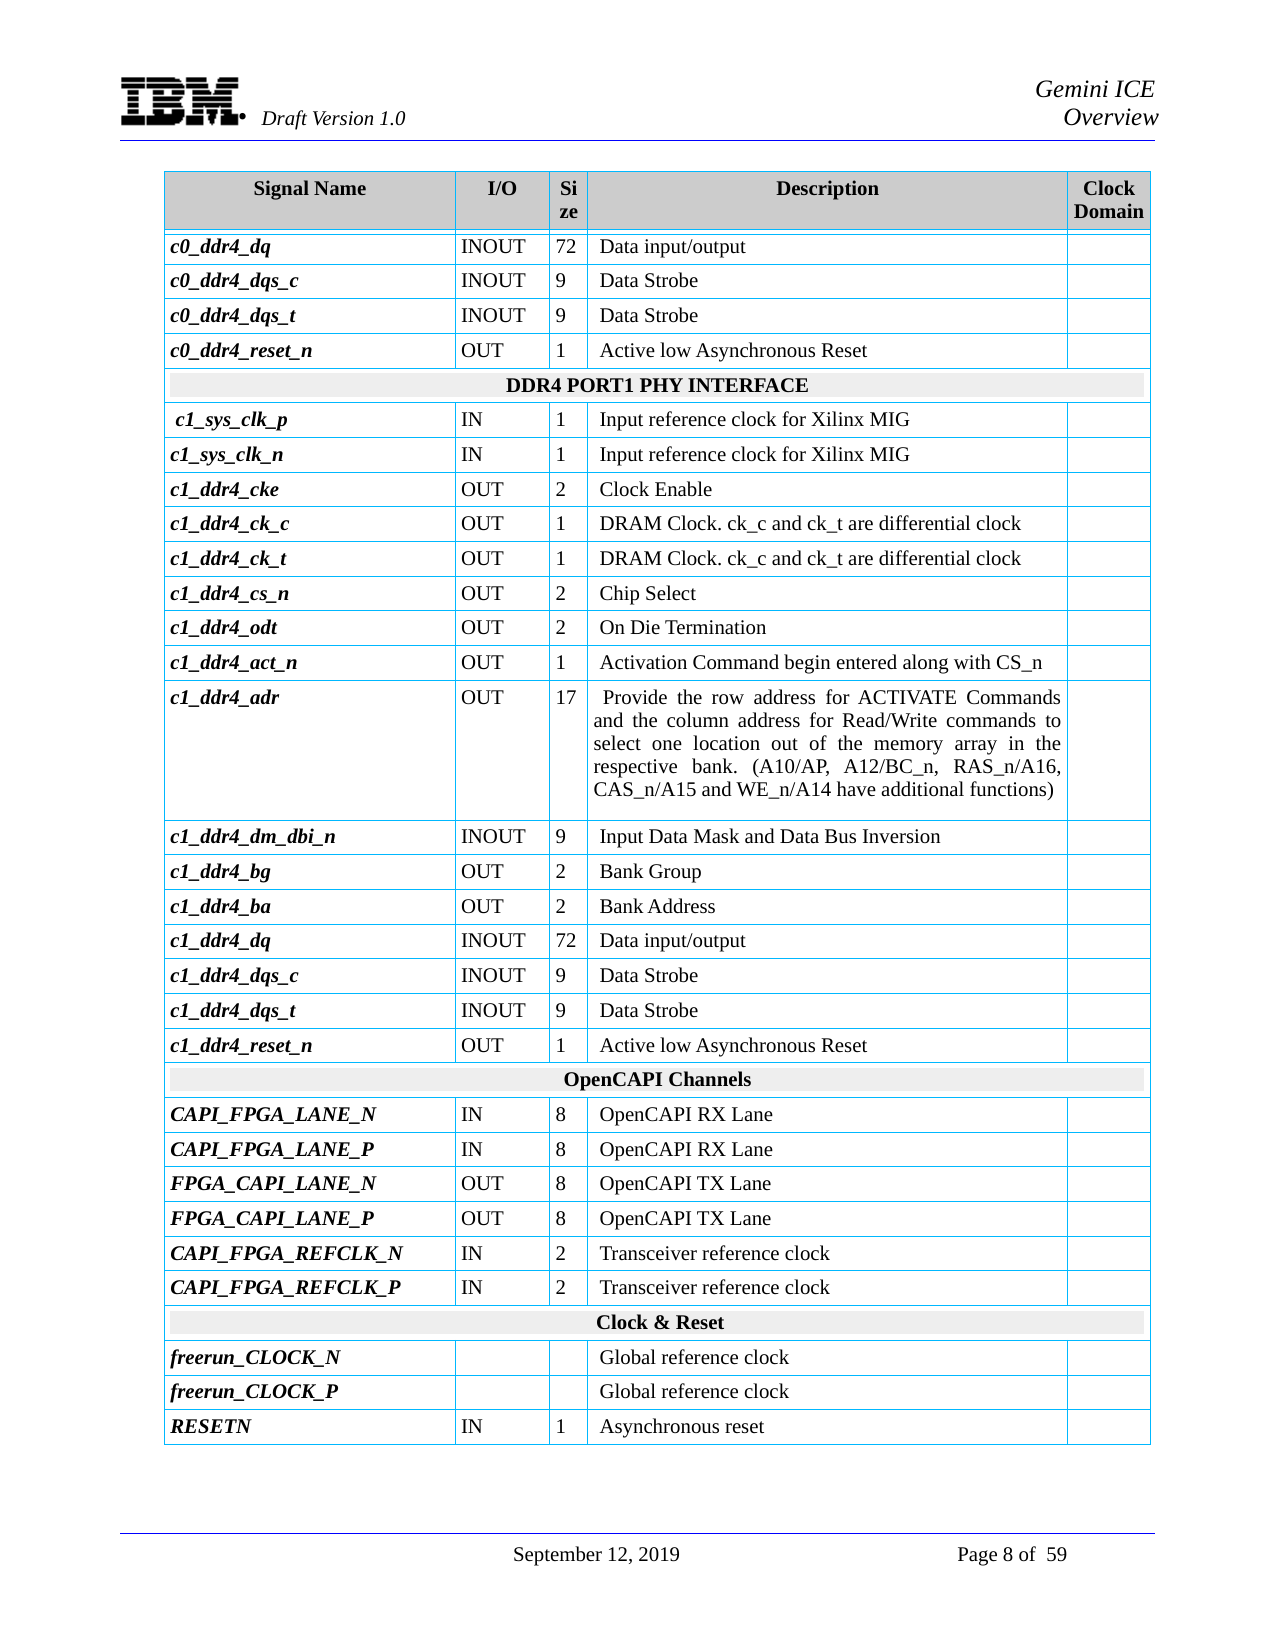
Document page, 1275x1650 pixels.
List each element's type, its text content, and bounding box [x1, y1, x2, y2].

table_cell [456, 1341, 549, 1374]
table_cell INOUT [456, 959, 549, 993]
table_cell [550, 230, 587, 234]
table_cell freerun_CLOCK_P [165, 1376, 455, 1409]
table_cell IN [456, 1237, 549, 1270]
table_cell CAPI_FPGA_REFCLK_N [165, 1237, 455, 1270]
table_cell [1068, 507, 1150, 541]
table_cell OUT [456, 611, 549, 645]
table_cell [1068, 1341, 1150, 1374]
table_cell Active low Asynchronous Reset [588, 1029, 1067, 1062]
table_cell [1068, 925, 1150, 958]
table_cell [1068, 681, 1150, 819]
table_cell FPGA_CAPI_LANE_N [165, 1167, 455, 1201]
table_cell c1_ddr4_ck_t [165, 542, 455, 576]
table_cell OUT [456, 334, 549, 368]
table_cell INOUT [456, 925, 549, 958]
table_cell OpenCAPI TX Lane [588, 1167, 1067, 1201]
table_cell 1 [550, 542, 587, 576]
table_cell [1068, 994, 1150, 1028]
table_cell [1068, 230, 1150, 234]
table_cell Data Strobe [588, 994, 1067, 1028]
table_header Size [550, 172, 587, 229]
table_cell [1068, 1098, 1150, 1132]
table_cell OUT [456, 542, 549, 576]
table_cell On Die Termination [588, 611, 1067, 645]
table_cell freerun_CLOCK_N [165, 1341, 455, 1374]
table_cell c1_ddr4_bg [165, 855, 455, 889]
table_cell Global reference clock [588, 1341, 1067, 1374]
table_cell Data input/output [588, 235, 1067, 263]
table_cell 8 [550, 1098, 587, 1132]
table_cell c0_ddr4_reset_n [165, 334, 455, 368]
table_cell c1_ddr4_cke [165, 473, 455, 506]
table_cell 2 [550, 855, 587, 889]
table_cell c1_sys_clk_p [165, 403, 455, 437]
table_cell Data Strobe [588, 265, 1067, 298]
table_cell 17 [550, 681, 587, 819]
table_cell 9 [550, 959, 587, 993]
table_cell [1068, 542, 1150, 576]
table_cell IN [456, 1133, 549, 1166]
table_cell [1068, 403, 1150, 437]
table_cell 1 [550, 403, 587, 437]
table_cell INOUT [456, 299, 549, 333]
table_cell c1_sys_clk_n [165, 438, 455, 472]
table_cell IN [456, 1410, 549, 1444]
table_cell Data Strobe [588, 959, 1067, 993]
table_header I/O [456, 172, 549, 229]
table_cell DRAM Clock. ck_c and ck_t are differential clock [588, 542, 1067, 576]
table_cell IN [456, 1098, 549, 1132]
table_cell OUT [456, 646, 549, 680]
table_cell 8 [550, 1167, 587, 1201]
table_cell [1068, 611, 1150, 645]
table_cell c1_ddr4_adr [165, 681, 455, 819]
table_cell OpenCAPI RX Lane [588, 1098, 1067, 1132]
table_cell Clock & Reset [165, 1306, 1150, 1340]
table_cell Chip Select [588, 577, 1067, 610]
table_cell OUT [456, 473, 549, 506]
table_cell 1 [550, 646, 587, 680]
table_cell 1 [550, 334, 587, 368]
table_cell [1068, 1376, 1150, 1409]
table_cell [1068, 1410, 1150, 1444]
table_cell [1068, 438, 1150, 472]
table_cell INOUT [456, 235, 549, 263]
table_cell [165, 230, 455, 234]
table_cell c0_ddr4_dqs_t [165, 299, 455, 333]
table_cell OUT [456, 1029, 549, 1062]
table_cell c0_ddr4_dq [165, 235, 455, 263]
table_cell RESETN [165, 1410, 455, 1444]
table_cell [1068, 1271, 1150, 1305]
table_cell [1068, 821, 1150, 854]
table_cell c1_ddr4_act_n [165, 646, 455, 680]
table_cell OUT [456, 681, 549, 819]
table_cell OUT [456, 1202, 549, 1236]
table_cell OpenCAPI TX Lane [588, 1202, 1067, 1236]
table_cell [1068, 577, 1150, 610]
table_cell [1068, 1133, 1150, 1166]
table_cell Input Data Mask and Data Bus Inversion [588, 821, 1067, 854]
table_cell c1_ddr4_ck_c [165, 507, 455, 541]
table_cell [1068, 265, 1150, 298]
table_cell c1_ddr4_dq [165, 925, 455, 958]
table_cell [1068, 235, 1150, 263]
table_cell 1 [550, 1029, 587, 1062]
table_cell Data input/output [588, 925, 1067, 958]
table_cell IN [456, 1271, 549, 1305]
table_cell c1_ddr4_reset_n [165, 1029, 455, 1062]
picture [120, 76, 240, 127]
table_cell OUT [456, 855, 549, 889]
table_cell Provide the row address for ACTIVATE Commands and the column address for Read/Write commands to select one location out of the memory array in the respective bank. (A10/AP, A12/BC_n, RAS_n/A16, CAS_n/A15 and WE_n/A14 have additional functions) [588, 681, 1067, 819]
table_cell OpenCAPI RX Lane [588, 1133, 1067, 1166]
table_cell c1_ddr4_dqs_t [165, 994, 455, 1028]
table_header Description [588, 172, 1067, 229]
table_cell Bank Address [588, 890, 1067, 923]
table_cell INOUT [456, 821, 549, 854]
table_header Signal Name [165, 172, 455, 229]
table_cell [1068, 890, 1150, 923]
table_cell CAPI_FPGA_LANE_P [165, 1133, 455, 1166]
table_cell [1068, 646, 1150, 680]
table_cell IN [456, 438, 549, 472]
table_cell Input reference clock for Xilinx MIG [588, 403, 1067, 437]
table_cell Bank Group [588, 855, 1067, 889]
table_cell IN [456, 403, 549, 437]
table_cell 1 [550, 507, 587, 541]
table_cell 9 [550, 994, 587, 1028]
table_cell 2 [550, 890, 587, 923]
table_cell CAPI_FPGA_LANE_N [165, 1098, 455, 1132]
table_cell 72 [550, 235, 587, 263]
table_cell DDR4 PORT1 PHY INTERFACE [165, 369, 1150, 402]
table_cell OUT [456, 577, 549, 610]
table_cell 1 [550, 438, 587, 472]
table_cell c1_ddr4_dm_dbi_n [165, 821, 455, 854]
table_cell c0_ddr4_dqs_c [165, 265, 455, 298]
table_cell 2 [550, 473, 587, 506]
table_cell [550, 1376, 587, 1409]
table_cell [1068, 1167, 1150, 1201]
table_cell Global reference clock [588, 1376, 1067, 1409]
table_cell 72 [550, 925, 587, 958]
table_cell Transceiver reference clock [588, 1237, 1067, 1270]
table_cell 2 [550, 577, 587, 610]
table_cell c1_ddr4_cs_n [165, 577, 455, 610]
table_cell [1068, 959, 1150, 993]
table_cell Active low Asynchronous Reset [588, 334, 1067, 368]
table_cell 2 [550, 611, 587, 645]
table_cell 9 [550, 265, 587, 298]
table_cell [456, 230, 549, 234]
table_cell FPGA_CAPI_LANE_P [165, 1202, 455, 1236]
table_cell 2 [550, 1271, 587, 1305]
table_cell CAPI_FPGA_REFCLK_P [165, 1271, 455, 1305]
table_cell INOUT [456, 994, 549, 1028]
table_header Clock Domain [1068, 172, 1150, 229]
table_cell [550, 1341, 587, 1374]
table_cell [588, 230, 1067, 234]
table_cell 1 [550, 1410, 587, 1444]
table_cell INOUT [456, 265, 549, 298]
table_cell Data Strobe [588, 299, 1067, 333]
table_cell 9 [550, 299, 587, 333]
table_cell Clock Enable [588, 473, 1067, 506]
table_cell [1068, 299, 1150, 333]
table_cell Input reference clock for Xilinx MIG [588, 438, 1067, 472]
table_cell Transceiver reference clock [588, 1271, 1067, 1305]
table_cell DRAM Clock. ck_c and ck_t are differential clock [588, 507, 1067, 541]
table_cell [1068, 334, 1150, 368]
table_cell [456, 1376, 549, 1409]
table_cell [1068, 855, 1150, 889]
table_cell 8 [550, 1202, 587, 1236]
table_cell [1068, 1237, 1150, 1270]
table_cell c1_ddr4_ba [165, 890, 455, 923]
table_cell OUT [456, 1167, 549, 1201]
table_cell [1068, 473, 1150, 506]
table_cell c1_ddr4_dqs_c [165, 959, 455, 993]
table_cell 8 [550, 1133, 587, 1166]
table_cell c1_ddr4_odt [165, 611, 455, 645]
table_cell [1068, 1202, 1150, 1236]
table_cell OUT [456, 890, 549, 923]
table_cell Asynchronous reset [588, 1410, 1067, 1444]
table_cell Activation Command begin entered along with CS_n [588, 646, 1067, 680]
table_cell 9 [550, 821, 587, 854]
table_cell OpenCAPI Channels [165, 1063, 1150, 1097]
table_cell OUT [456, 507, 549, 541]
table_cell 2 [550, 1237, 587, 1270]
table_cell [1068, 1029, 1150, 1062]
